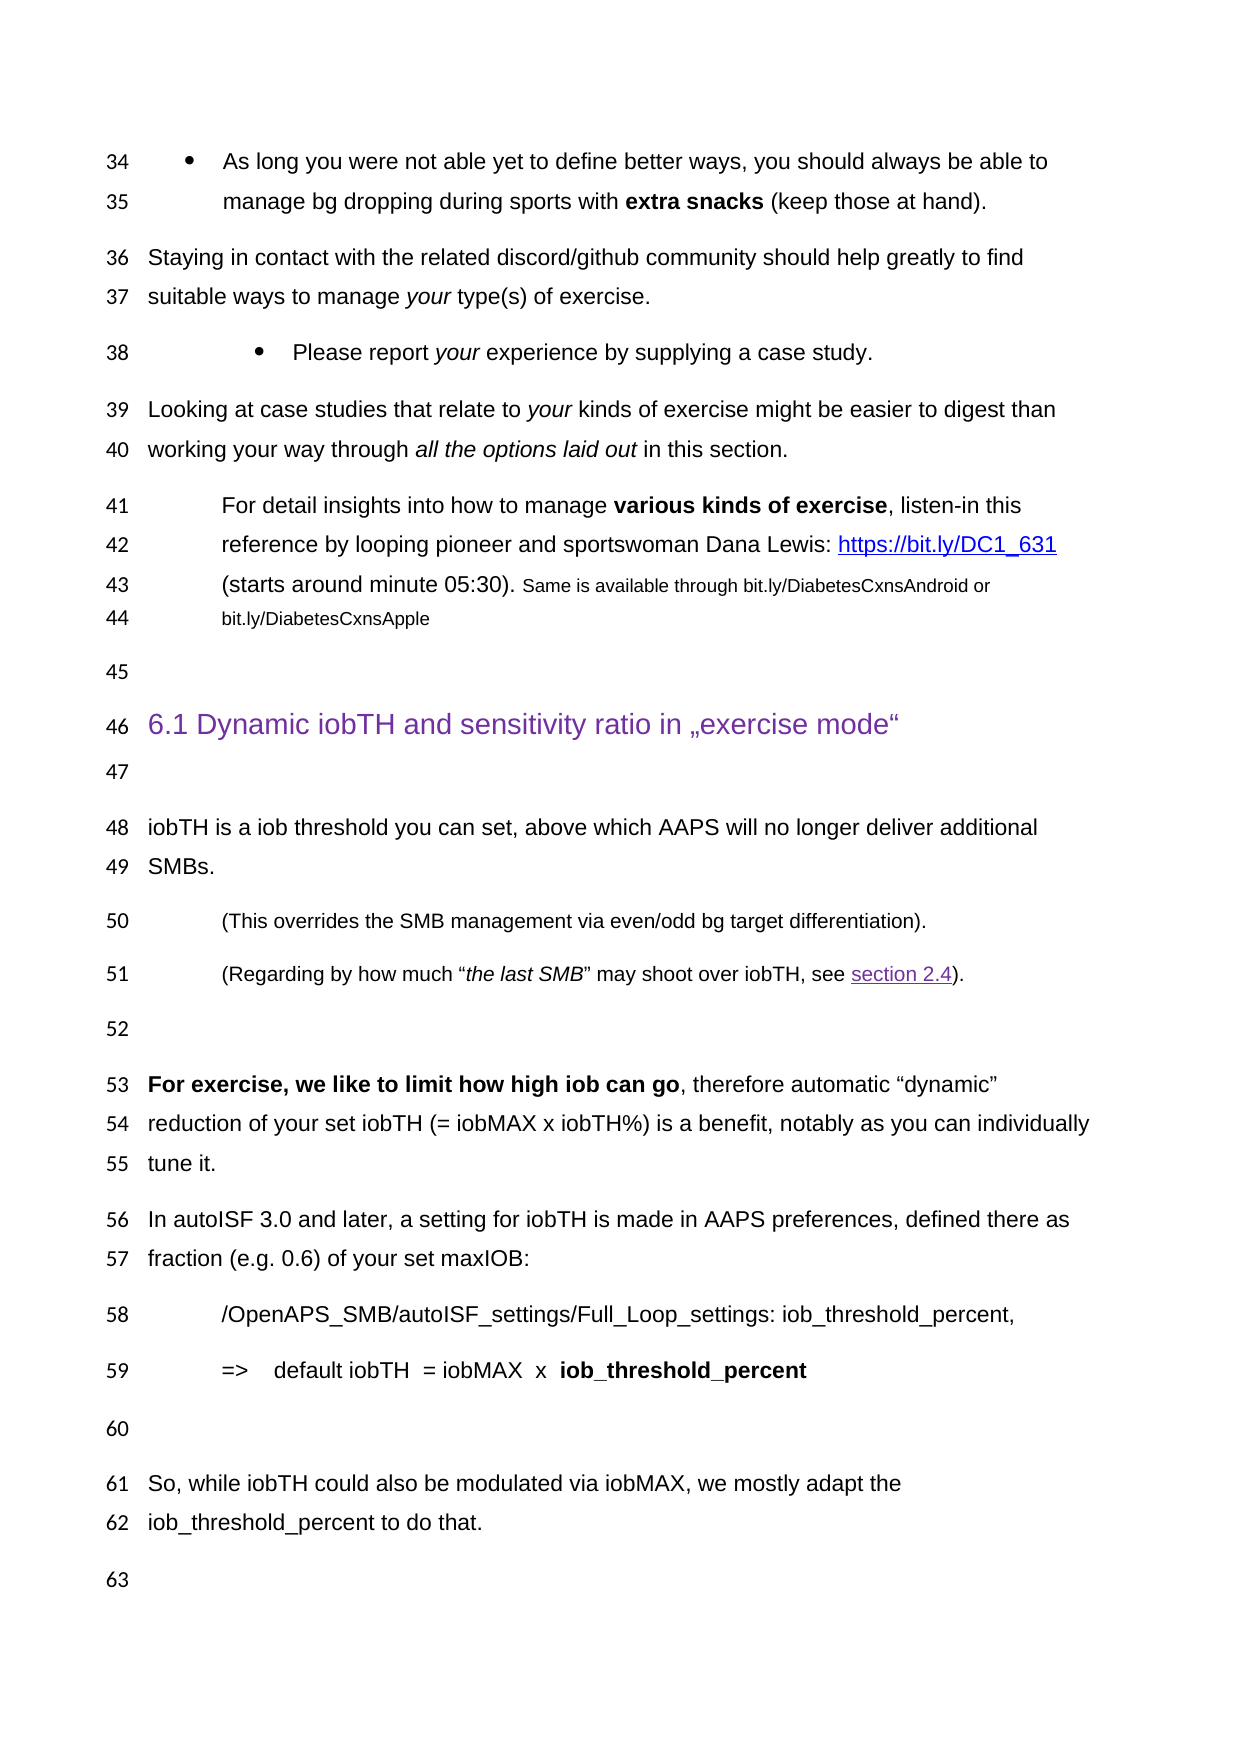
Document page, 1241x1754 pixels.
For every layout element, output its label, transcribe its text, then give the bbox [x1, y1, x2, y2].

list Please report your experience by supplying a case study. [255, 339, 1093, 366]
text => default iobTH = iobMAX x iob_threshold_percent [221, 1357, 1093, 1384]
text (Regarding by how much “the last SMB” may shoot over iobTH, see section 2.4). [221, 962, 1093, 986]
text For detail insights into how to manage various kinds of exercise, listen-in this reference by looping pioneer and sportswoman Dana Lewis: https://bit.ly/DC1_631 (starts around minute 05:30). Same is available through bit.ly/DiabetesCxnsAndroid or bit.ly/DiabetesCxnsApple [221, 492, 1093, 629]
list As long you were not able yet to define better ways, you should always be able to manage bg dropping during sports with extra snacks (keep those at hand). [185, 148, 1093, 214]
text So, while iobTH could also be modulated via iobMAX, we mostly adapt the iob_threshold_percent to do that. [148, 1470, 1093, 1536]
text In autoISF 3.0 and later, a setting for iobTH is made in AAPS preferences, defined there as fraction (e.g. 0.6) of your set maxIOB: [148, 1206, 1093, 1271]
text Looking at case studies that relate to your kinds of exercise might be easier to digest than working your way through all the options laid out in this section. [148, 396, 1093, 462]
text 6.1 Dynamic iobTH and sensitivity ratio in „exercise mode“ [148, 707, 1093, 741]
text Staying in contact with the related discord/github community should help greatly to find suitable ways to manage your type(s) of exercise. [148, 244, 1093, 309]
text For exercise, we like to limit how high iob can go, therefore automatic “dynamic” reduction of your set iobTH (= iobMAX x iobTH%) is a benefit, notably as you can individually tune it. [148, 1071, 1093, 1176]
text (This overrides the SMB management via even/odd bg target differentiation). [221, 909, 1093, 933]
text /OpenAPS_SMB/autoISF_settings/Full_Loop_settings: iob_threshold_percent, [221, 1301, 1093, 1328]
text iobTH is a iob threshold you can set, above which AAPS will no longer deliver additional SMBs. [148, 813, 1093, 879]
